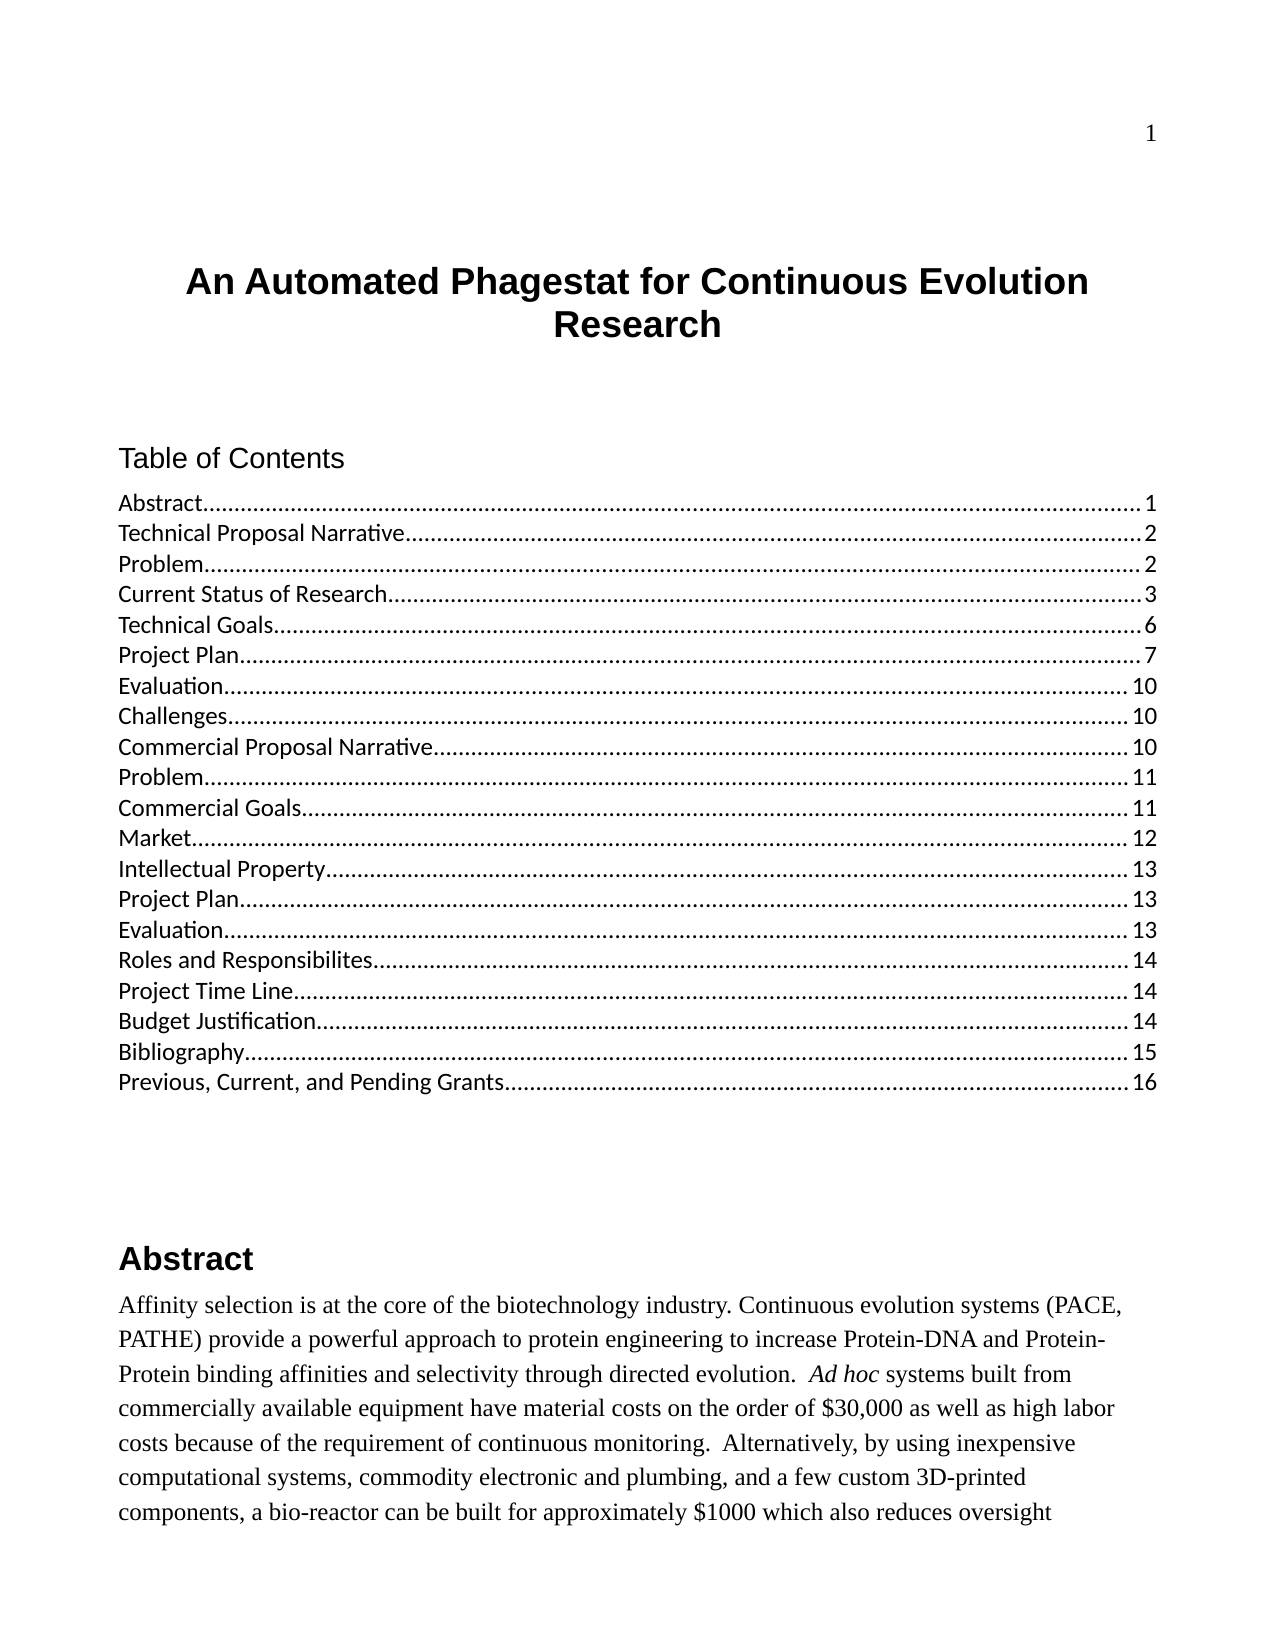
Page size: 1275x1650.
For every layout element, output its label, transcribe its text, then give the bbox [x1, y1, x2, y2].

text Abstract 1 [118, 487, 1157, 517]
text Budget Justification 14 [118, 1006, 1157, 1036]
text Affinity selection is at the core of the biotechnology industry. Continuous evolution systems (PACE, PATHE) provide a powerful approach to protein engineering to increase Protein-DNA and Protein-Protein binding affinities and selectivity through directed evolution. Ad hoc systems built from commercially available equipment have material costs on the order of $30,000 as well as high labor costs because of the requirement of continuous monitoring. Alternatively, by using inexpensive computational systems, commodity electronic and plumbing, and a few custom 3D-printed components, a bio-reactor can be built for approximately $1000 which also reduces oversight [118, 1290, 1157, 1525]
text Problem 2 [118, 548, 1157, 578]
text Bibliography 15 [118, 1036, 1157, 1067]
text Technical Proposal Narrative 2 [118, 517, 1157, 548]
text Evaluation 13 [118, 914, 1157, 944]
text Problem 11 [118, 761, 1157, 792]
text Commercial Goals 11 [118, 792, 1157, 822]
text Intellectual Property 13 [118, 853, 1157, 883]
subtitle Table of Contents [118, 441, 1157, 474]
subtitle Abstract [118, 1239, 1157, 1277]
text Previous, Current, and Pending Grants 16 [118, 1067, 1157, 1097]
text Commercial Proposal Narrative 10 [118, 731, 1157, 761]
text Project Plan 13 [118, 883, 1157, 914]
text Technical Goals 6 [118, 609, 1157, 639]
text Project Time Line 14 [118, 975, 1157, 1006]
text Market 12 [118, 822, 1157, 853]
text Roles and Responsibilites 14 [118, 944, 1157, 975]
title An Automated Phagestat for Continuous Evolution Research [118, 259, 1157, 346]
text Project Plan 7 [118, 639, 1157, 670]
text Current Status of Research 3 [118, 578, 1157, 609]
text Evaluation 10 [118, 670, 1157, 700]
text Challenges 10 [118, 700, 1157, 731]
